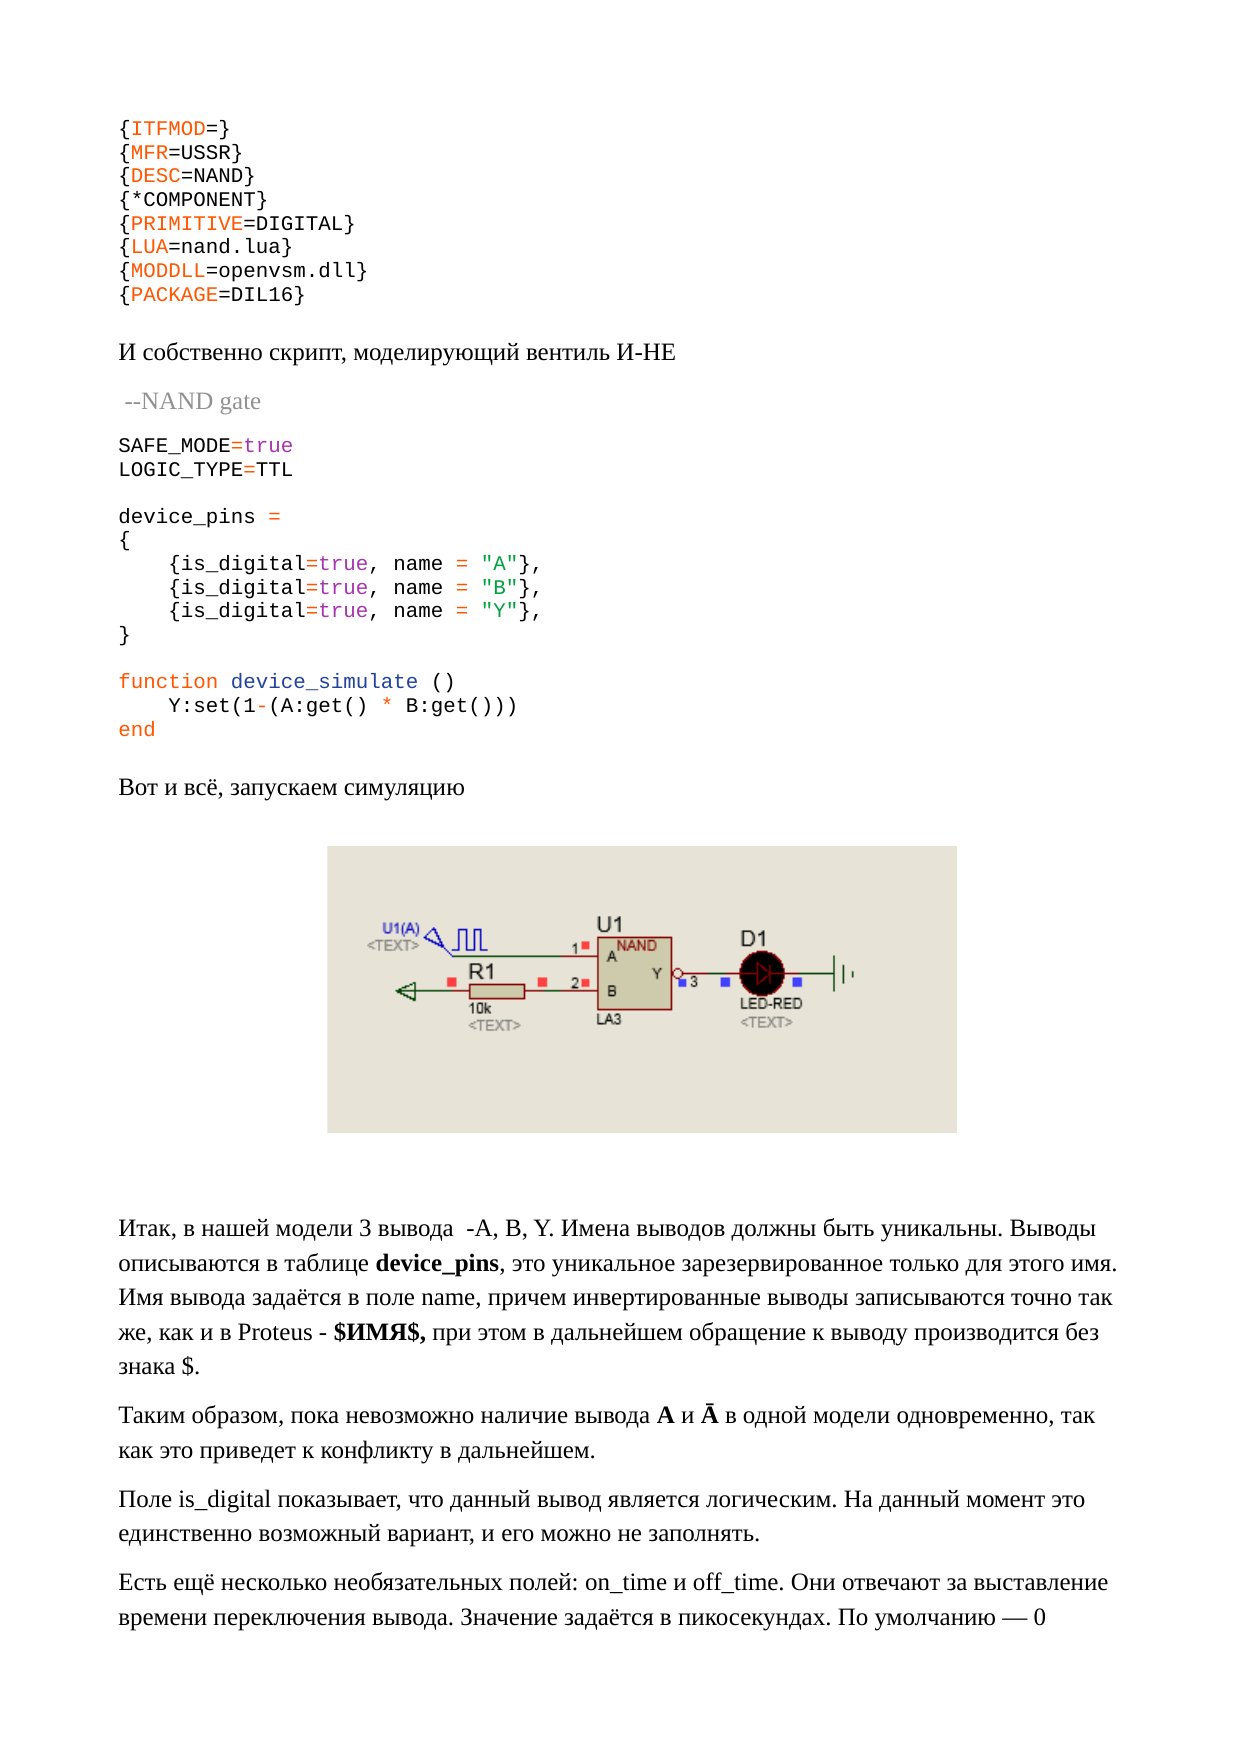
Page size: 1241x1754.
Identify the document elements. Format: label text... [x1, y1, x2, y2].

text Таким образом, пока невозможно наличие вывода A и Ā в одной модели одновременно, так как это приведет к конфликту в дальнейшем. [118, 1400, 1122, 1463]
text } [118, 624, 1122, 648]
text {MFR=USSR} [118, 142, 1122, 165]
text {*COMPONENT} [118, 189, 1122, 213]
text LOGIC_TYPE=TTL [118, 458, 1122, 482]
text {is_digital=true, name = "B"}, [118, 577, 1122, 600]
text {PRIMITIVE=DIGITAL} [118, 213, 1122, 236]
text {MODDLL=openvsm.dll} [118, 260, 1122, 284]
text end [118, 719, 1122, 742]
text {ITFMOD=} [118, 118, 1122, 142]
text SAFE_MODE=true [118, 435, 1122, 458]
text {LUA=nand.lua} [118, 236, 1122, 260]
text { [118, 529, 1122, 553]
text Есть ещё несколько необязательных полей: on_time и off_time. Они отвечают за выставление времени переключения вывода. Значение задаётся в пикосекундах. По умолчанию — 0 [118, 1567, 1122, 1631]
picture [327, 846, 957, 1133]
text Y:set(1-(A:get() * B:get())) [118, 695, 1122, 719]
text И собственно скрипт, моделирующий вентиль И-НЕ [118, 337, 1122, 366]
text {is_digital=true, name = "Y"}, [118, 600, 1122, 624]
text {is_digital=true, name = "A"}, [118, 553, 1122, 577]
text {PACKAGE=DIL16} [118, 284, 1122, 307]
text Поле is_digital показывает, что данный вывод является логическим. На данный момент это единственно возможный вариант, и его можно не заполнять. [118, 1484, 1122, 1547]
text Итак, в нашей модели 3 вывода -A, B, Y. Имена выводов должны быть уникальны. Выводы описываются в таблице device_pins, это уникальное зарезервированное только для этого имя. Имя вывода задаётся в поле name, причем инвертированные выводы записываются точно так же, как и в Proteus - $ИМЯ$, при этом в дальнейшем обращение к выводу производится без знака $. [118, 1213, 1122, 1380]
text --NAND gate [118, 386, 1122, 414]
text device_pins = [118, 506, 1122, 529]
text {DESC=NAND} [118, 165, 1122, 189]
text Вот и всё, запускаем симуляцию [118, 772, 1122, 801]
text function device_simulate () [118, 671, 1122, 695]
